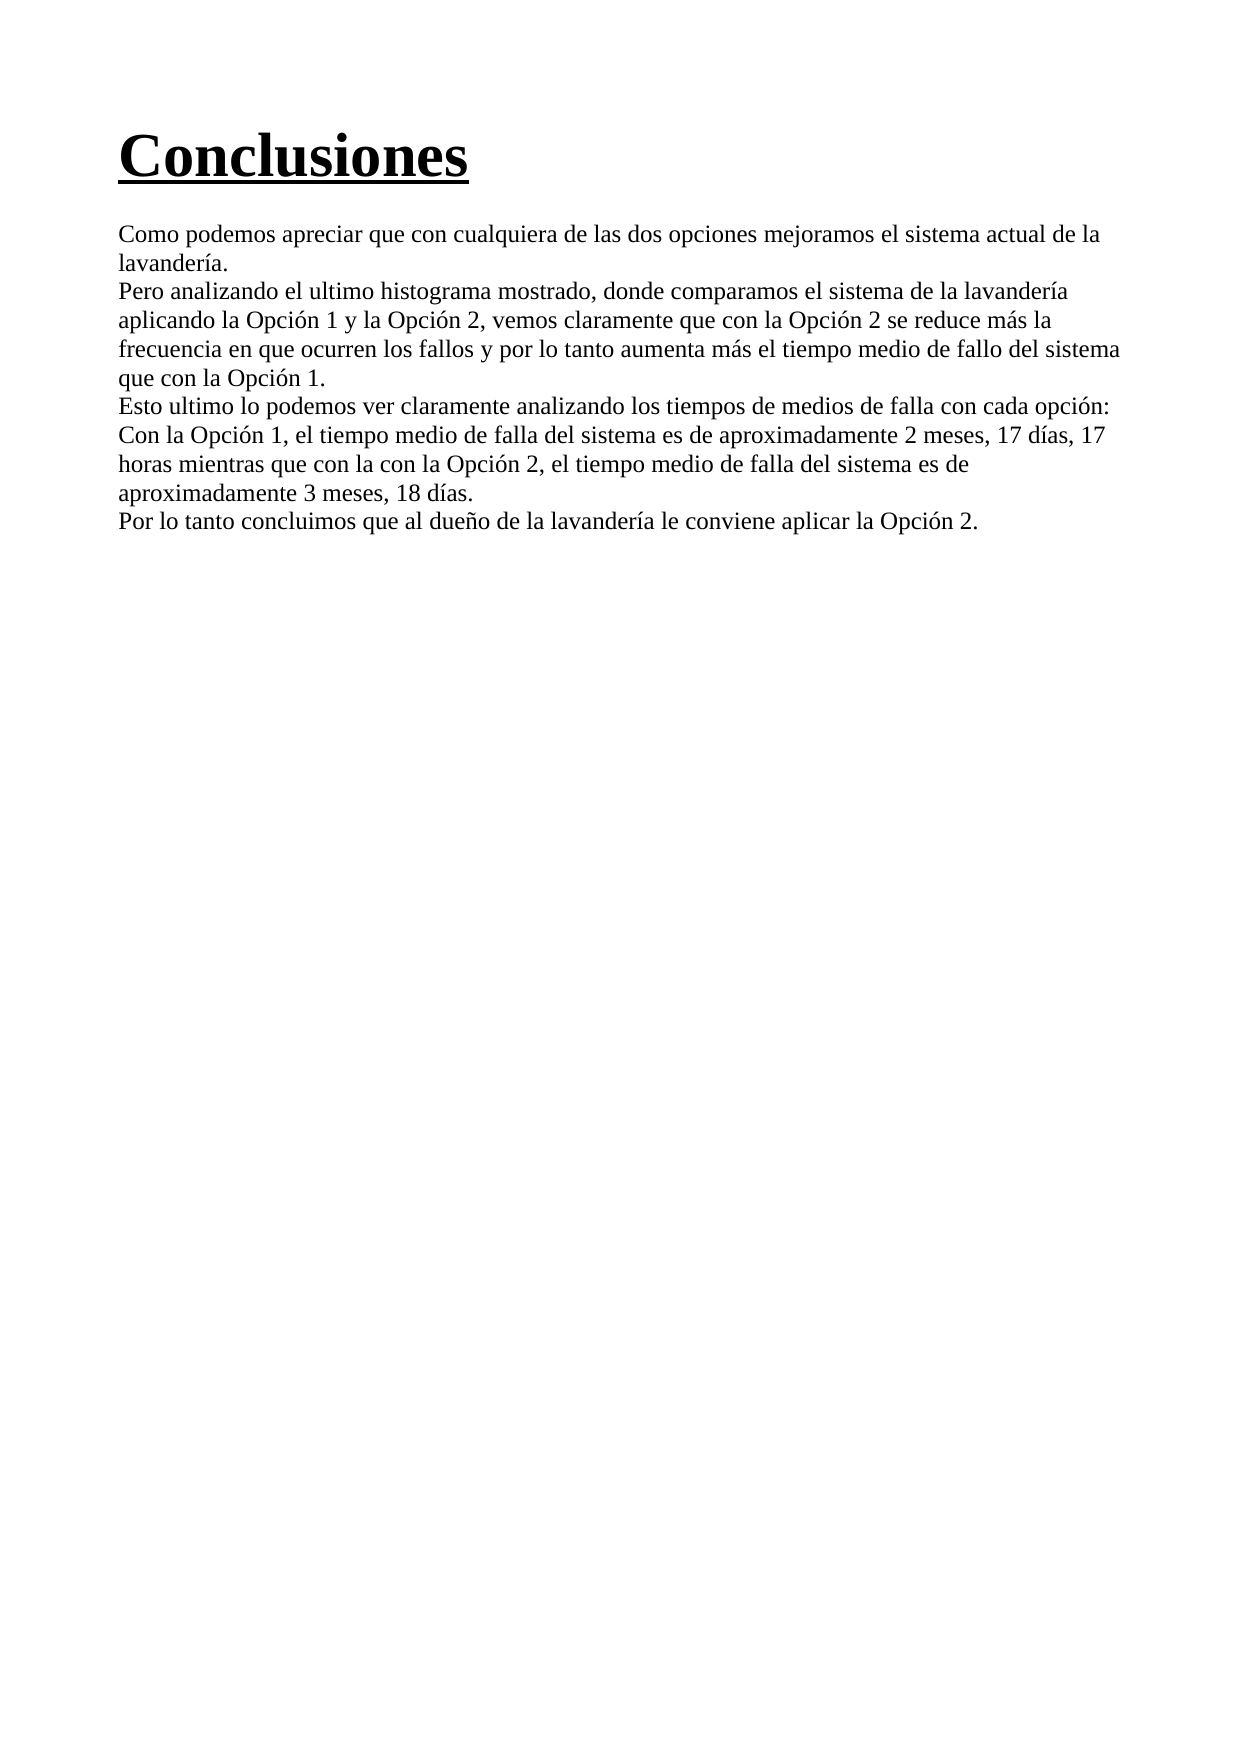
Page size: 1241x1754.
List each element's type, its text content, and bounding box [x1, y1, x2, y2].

text Esto ultimo lo podemos ver claramente analizando los tiempos de medios de falla con cada opción: [118, 391, 1122, 420]
text Conclusiones [118, 118, 1122, 190]
text Con la Opción 1, el tiempo medio de falla del sistema es de aproximadamente 2 meses, 17 días, 17 horas mientras que con la con la Opción 2, el tiempo medio de falla del sistema es de aproximadamente 3 meses, 18 días. [118, 420, 1122, 506]
text Pero analizando el ultimo histograma mostrado, donde comparamos el sistema de la lavandería aplicando la Opción 1 y la Opción 2, vemos claramente que con la Opción 2 se reduce más la frecuencia en que ocurren los fallos y por lo tanto aumenta más el tiempo medio de fallo del sistema que con la Opción 1. [118, 276, 1122, 391]
text Por lo tanto concluimos que al dueño de la lavandería le conviene aplicar la Opción 2. [118, 506, 1122, 535]
text Como podemos apreciar que con cualquiera de las dos opciones mejoramos el sistema actual de la lavandería. [118, 219, 1122, 276]
